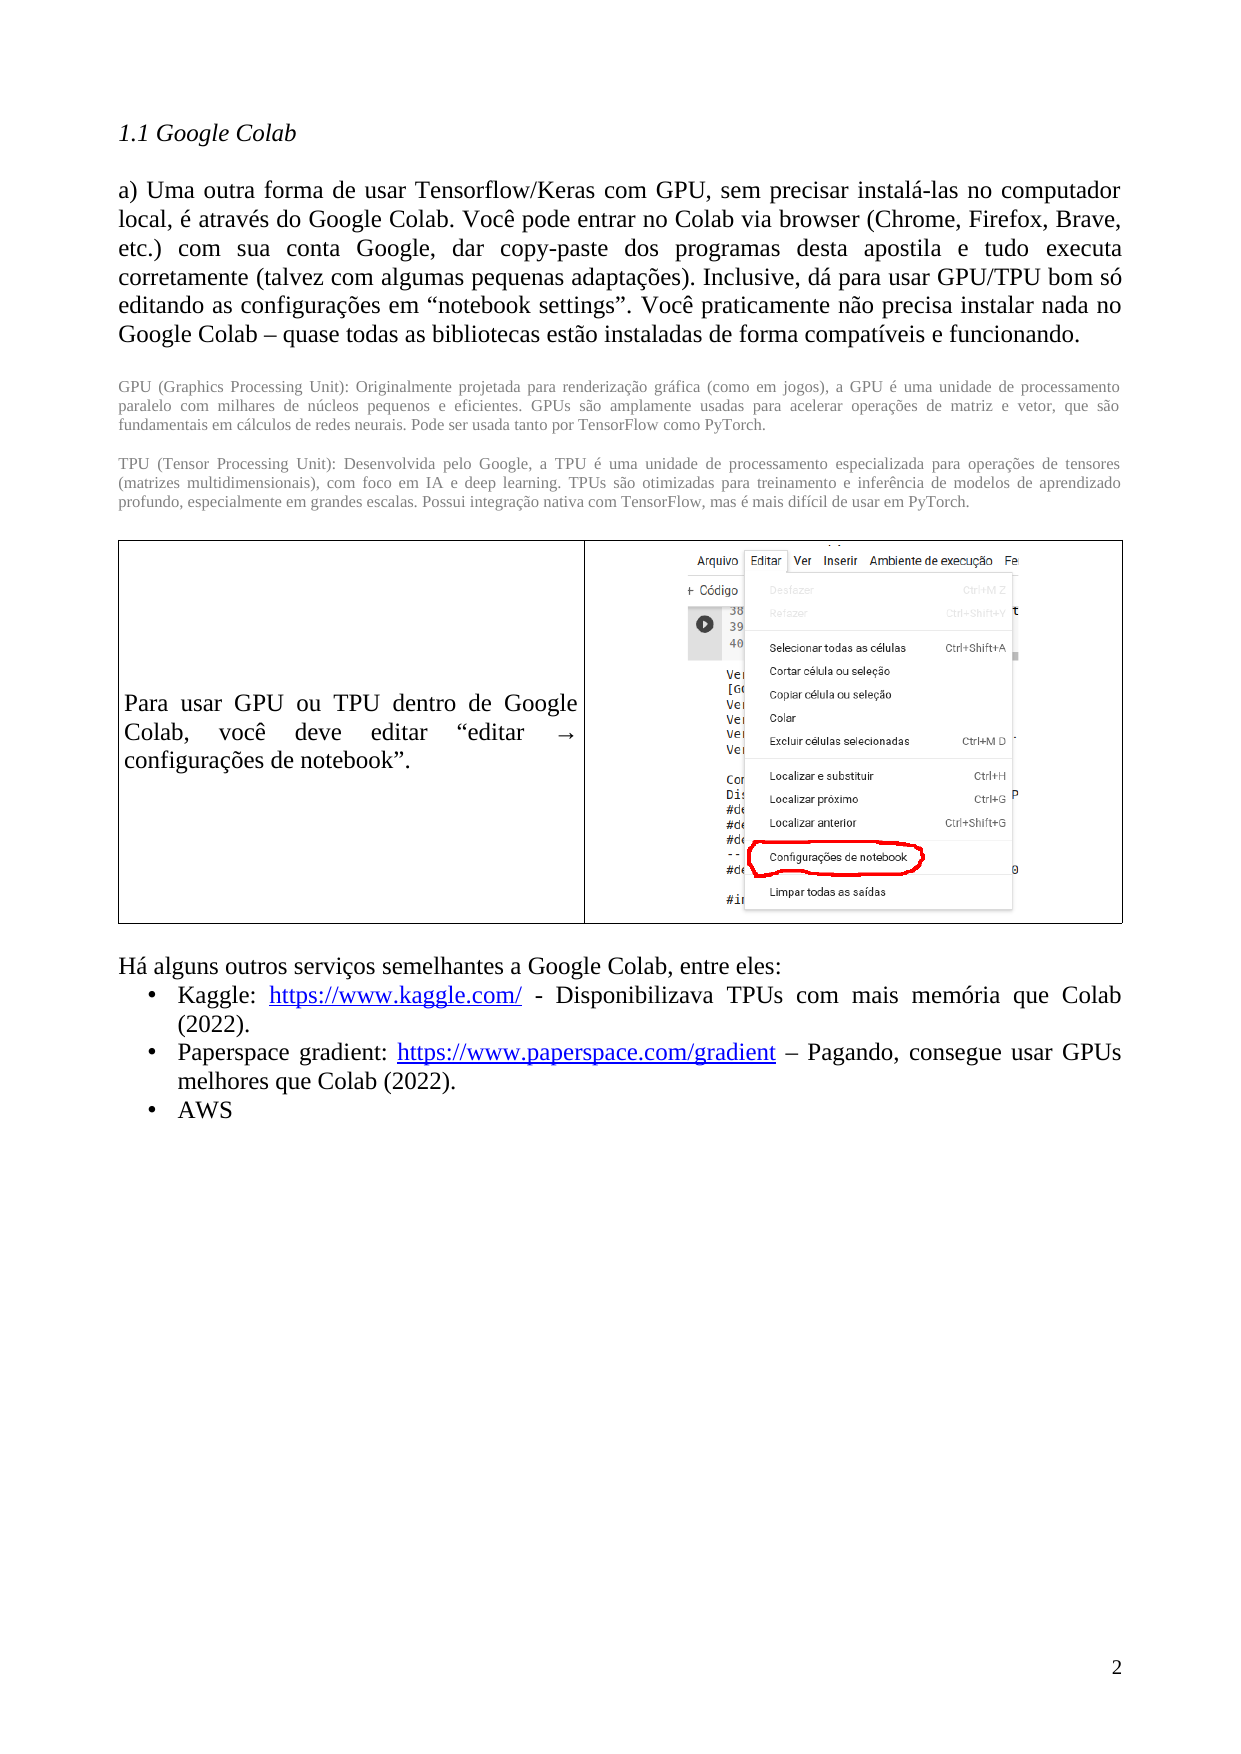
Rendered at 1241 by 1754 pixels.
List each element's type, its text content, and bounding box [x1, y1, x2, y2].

picture [687, 545, 1019, 917]
text GPU (Graphics Processing Unit): Originalmente projetada para renderização gráfica (como em jogos), a GPU é uma unidade de processamento paralelo com milhares de núcleos pequenos e eficientes. GPUs são amplamente usadas para acelerar operações de matriz e vetor, que são fundamentais em cálculos de redes neurais. Pode ser usada tanto por TensorFlow como PyTorch. [118, 377, 1122, 434]
list Paperspace gradient: https://www.paperspace.com/gradient – Pagando, consegue usar GPUs melhores que Colab (2022). [148, 1037, 1122, 1095]
text 1.1 Google Colab [118, 118, 1122, 147]
text Há alguns outros serviços semelhantes a Google Colab, entre eles: [118, 951, 1122, 980]
table_header Para usar GPU ou TPU dentro de Google Colab, você deve editar “editar → configurações de notebook”. [119, 541, 584, 922]
text TPU (Tensor Processing Unit): Desenvolvida pelo Google, a TPU é uma unidade de processamento especializada para operações de tensores (matrizes multidimensionais), com foco em IA e deep learning. TPUs são otimizadas para treinamento e inferência de modelos de aprendizado profundo, especialmente em grandes escalas. Possui integração nativa com TensorFlow, mas é mais difícil de usar em PyTorch. [118, 453, 1122, 511]
table_header [585, 541, 1122, 922]
list AWS [148, 1095, 1122, 1124]
list Kaggle: https://www.kaggle.com/ - Disponibilizava TPUs com mais memória que Colab (2022). [148, 980, 1122, 1037]
text a) Uma outra forma de usar Tensorflow/Keras com GPU, sem precisar instalá-las no computador local, é através do Google Colab. Você pode entrar no Colab via browser (Chrome, Firefox, Brave, etc.) com sua conta Google, dar copy-paste dos programas desta apostila e tudo executa corretamente (talvez com algumas pequenas adaptações). Inclusive, dá para usar GPU/TPU bom só editando as configurações em “notebook settings”. Você praticamente não precisa instalar nada no Google Colab – quase todas as bibliotecas estão instaladas de forma compatíveis e funcionando. [118, 176, 1122, 348]
